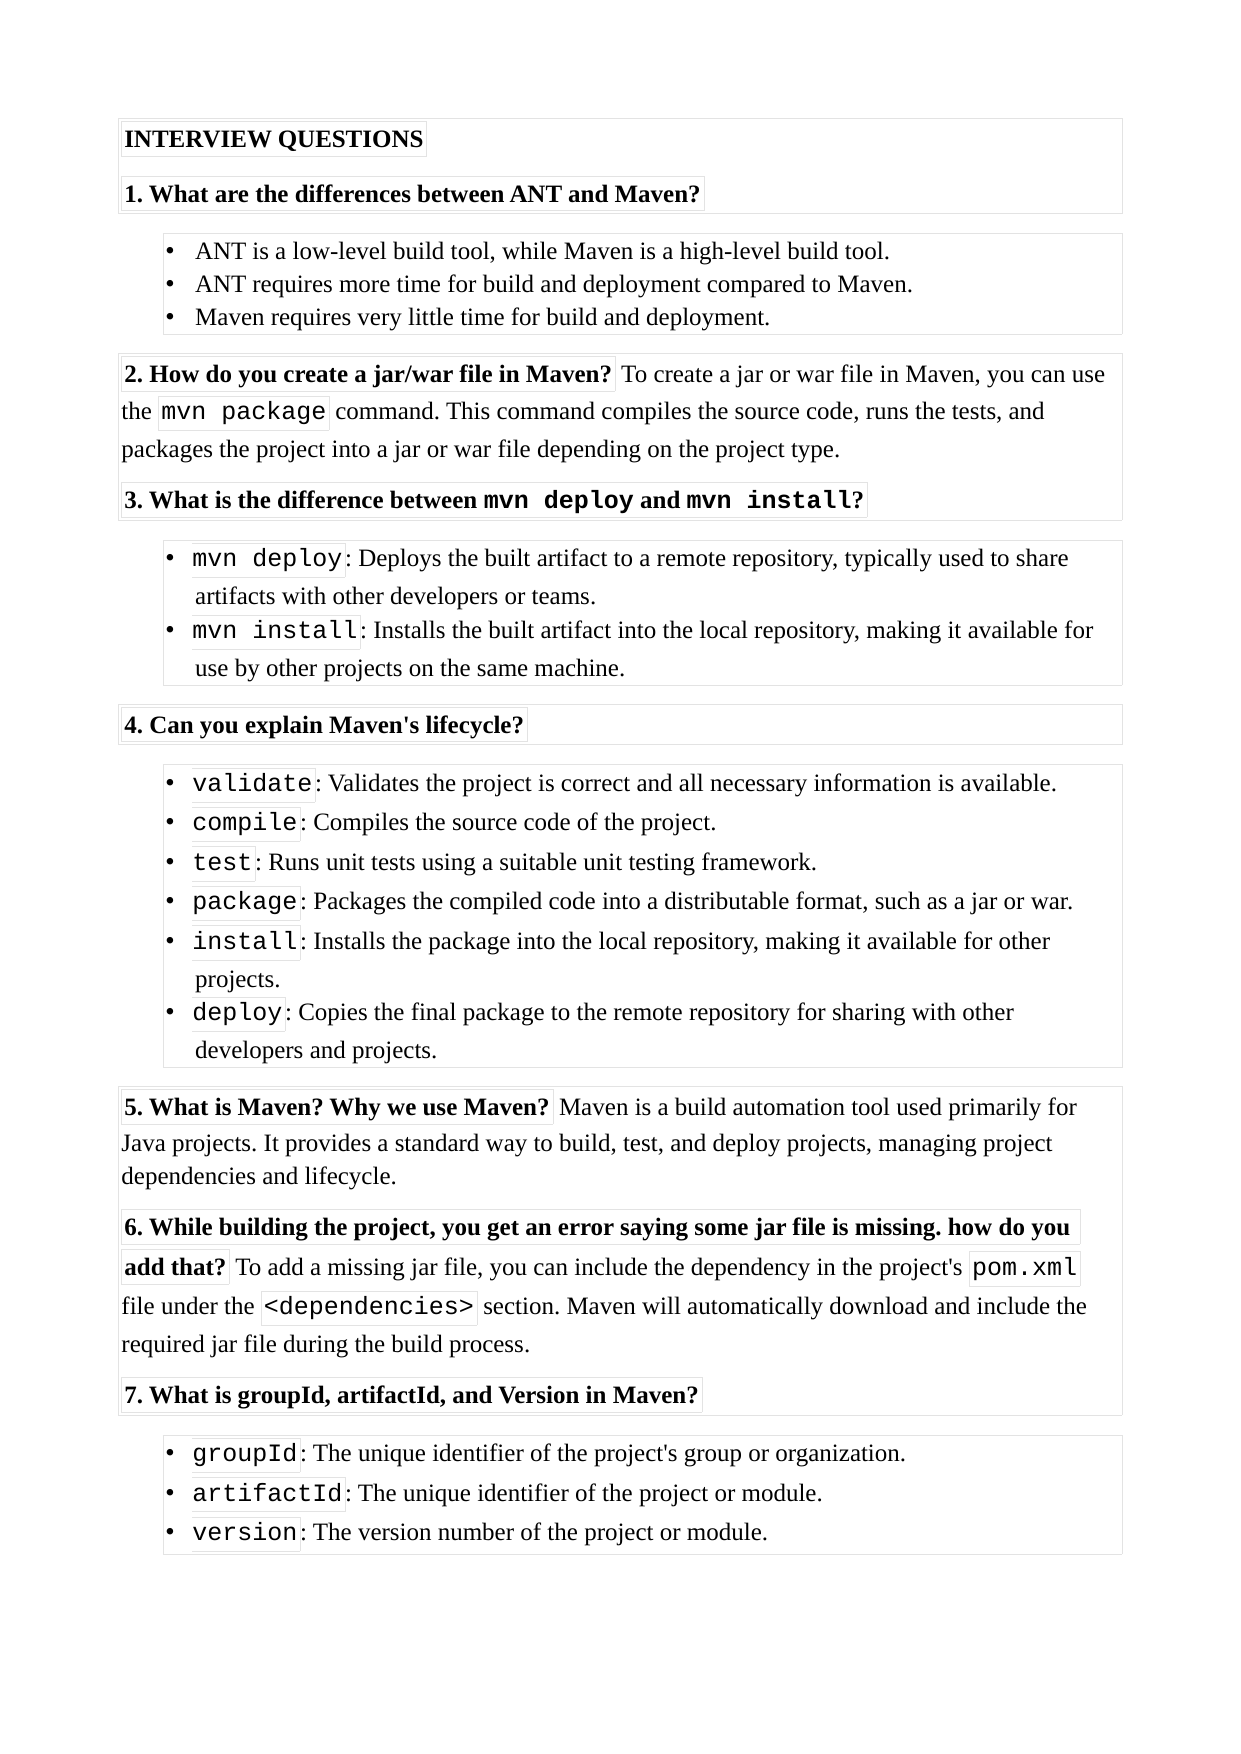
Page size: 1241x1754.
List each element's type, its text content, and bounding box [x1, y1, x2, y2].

list compile: Compiles the source code of the project. [164, 804, 1122, 841]
list ANT requires more time for build and deployment compared to Maven. [164, 266, 1122, 298]
text 4. Can you explain Maven's lifecycle? [119, 705, 1122, 744]
list artifactId: The unique identifier of the project or module. [164, 1474, 1122, 1512]
text 6. While building the project, you get an error saying some jar file is missing. how do you add that? To add a missing jar file, you can include the dependency in the project's pom.xml file under the <dependencies> section. Maven will automatically download and include the required jar file during the build process. [119, 1206, 1122, 1358]
list validate: Validates the project is correct and all necessary information is available. [164, 765, 1122, 802]
list ANT is a low-level build tool, while Maven is a high-level build tool. [164, 234, 1122, 265]
text INTERVIEW QUESTIONS [119, 119, 1122, 156]
list test: Runs unit tests using a suitable unit testing framework. [164, 843, 1122, 881]
text 1. What are the differences between ANT and Maven? [119, 173, 1122, 213]
text 2. How do you create a jar/war file in Maven? To create a jar or war file in Maven, you can use the mvn package command. This command compiles the source code, runs the tests, and packages the project into a jar or war file depending on the project type. [119, 354, 1122, 463]
list deploy: Copies the final package to the remote repository for sharing with other developers and projects. [164, 994, 1122, 1067]
list mvn install: Installs the built artifact into the local repository, making it available for use by other projects on the same machine. [164, 611, 1122, 685]
list version: The version number of the project or module. [164, 1514, 1122, 1554]
text 7. What is groupId, artifactId, and Version in Maven? [119, 1374, 1122, 1415]
list package: Packages the compiled code into a distributable format, such as a jar or war. [164, 883, 1122, 920]
text 5. What is Maven? Why we use Maven? Maven is a build automation tool used primarily for Java projects. It provides a standard way to build, test, and deploy projects, managing project dependencies and lifecycle. [119, 1087, 1122, 1190]
list mvn deploy: Deploys the built artifact to a remote repository, typically used to share artifacts with other developers or teams. [164, 541, 1122, 610]
text 3. What is the difference between mvn deploy and mvn install? [119, 479, 1122, 520]
list install: Installs the package into the local repository, making it available for other projects. [164, 922, 1122, 993]
list Maven requires very little time for build and deployment. [164, 299, 1122, 334]
list groupId: The unique identifier of the project's group or organization. [164, 1436, 1122, 1472]
